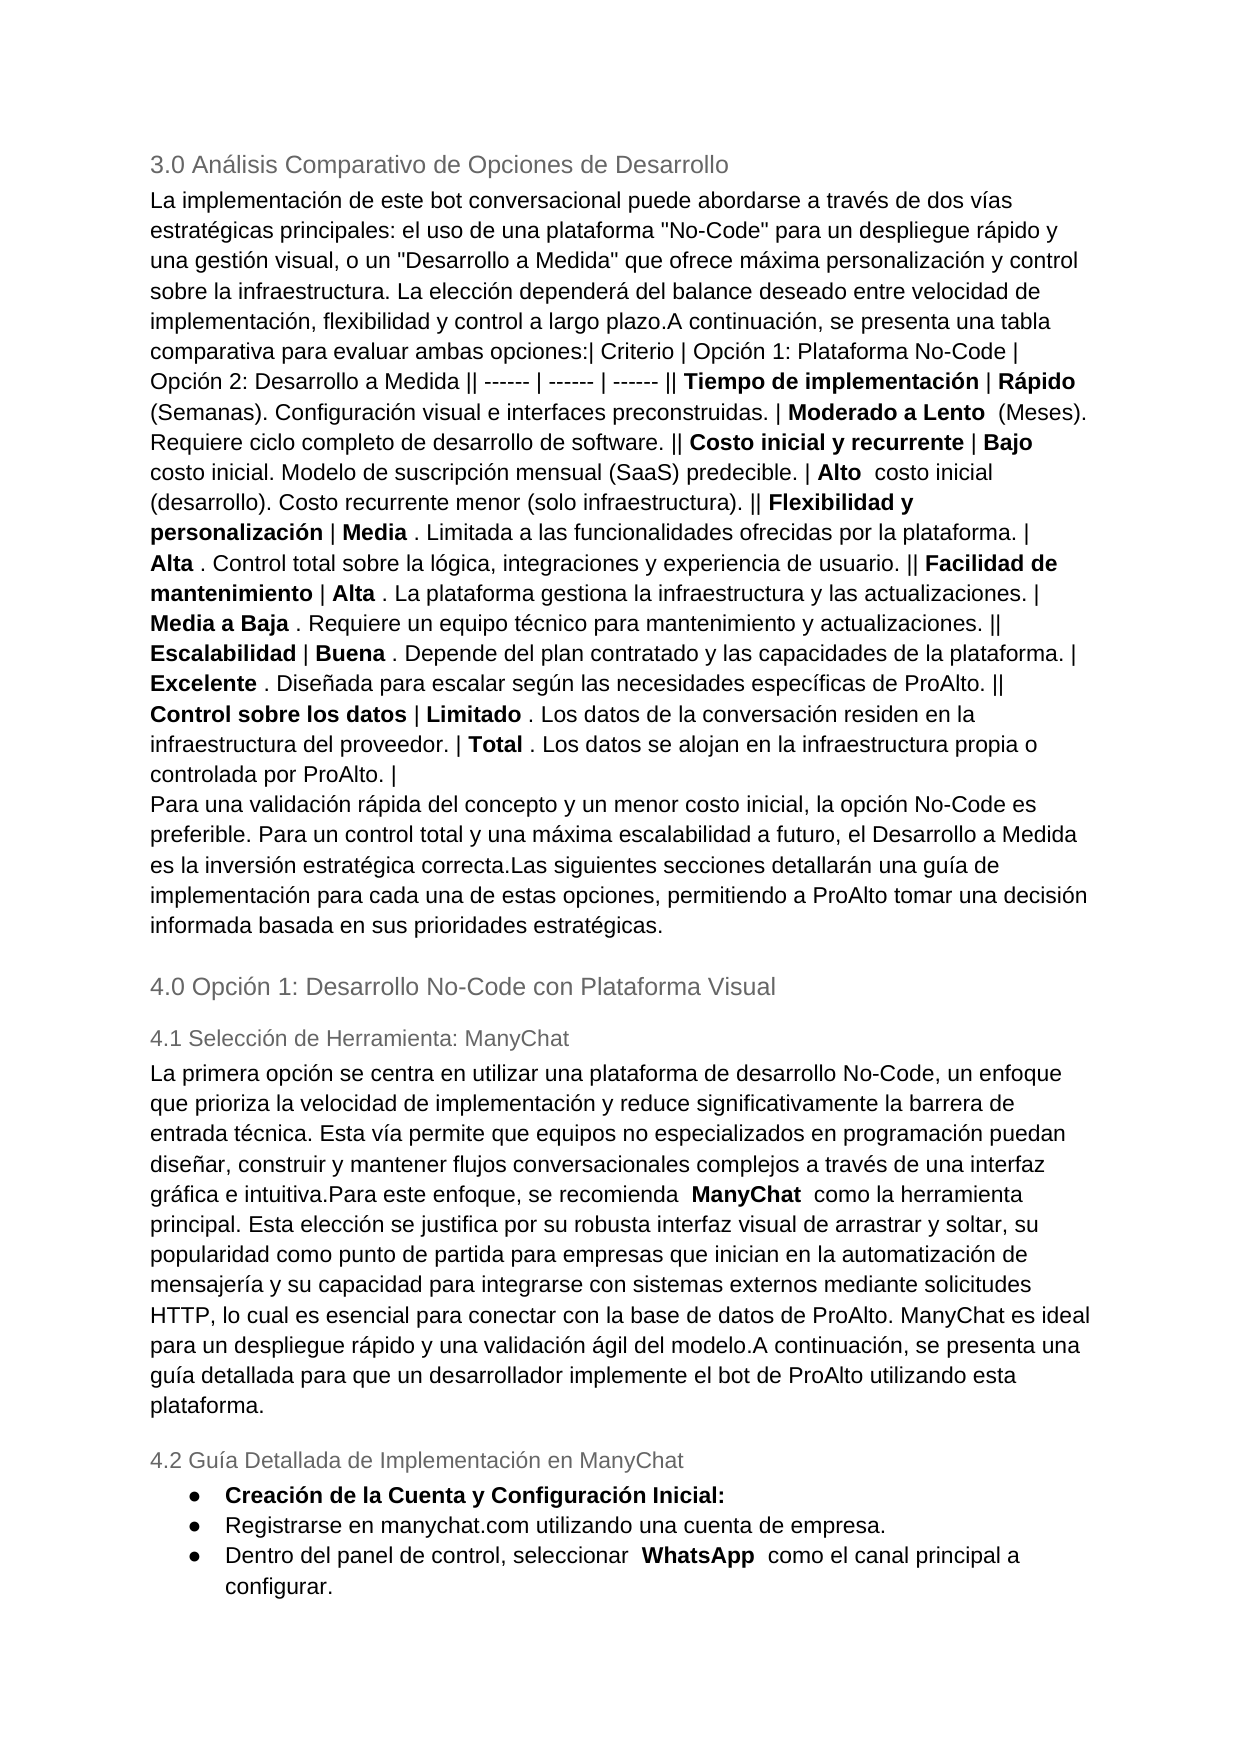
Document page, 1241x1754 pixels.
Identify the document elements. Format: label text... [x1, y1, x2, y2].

subtitle 4.2 Guía Detallada de Implementación en ManyChat [150, 1447, 1090, 1474]
list Creación de la Cuenta y Configuración Inicial: [187, 1482, 1090, 1508]
text La implementación de este bot conversacional puede abordarse a través de dos vías estratégicas principales: el uso de una plataforma "No-Code" para un despliegue rápido y una gestión visual, o un "Desarrollo a Medida" que ofrece máxima personalización y control sobre la infraestructura. La elección dependerá del balance deseado entre velocidad de implementación, flexibilidad y control a largo plazo.A continuación, se presenta una tabla comparativa para evaluar ambas opciones:| Criterio | Opción 1: Plataforma No-Code | Opción 2: Desarrollo a Medida || ------ | ------ | ------ || Tiempo de implementación | Rápido (Semanas). Configuración visual e interfaces preconstruidas. | Moderado a Lento (Meses). Requiere ciclo completo de desarrollo de software. || Costo inicial y recurrente | Bajo costo inicial. Modelo de suscripción mensual (SaaS) predecible. | Alto costo inicial (desarrollo). Costo recurrente menor (solo infraestructura). || Flexibilidad y personalización | Media . Limitada a las funcionalidades ofrecidas por la plataforma. | Alta . Control total sobre la lógica, integraciones y experiencia de usuario. || Facilidad de mantenimiento | Alta . La plataforma gestiona la infraestructura y las actualizaciones. | Media a Baja . Requiere un equipo técnico para mantenimiento y actualizaciones. || Escalabilidad | Buena . Depende del plan contratado y las capacidades de la plataforma. | Excelente . Diseñada para escalar según las necesidades específicas de ProAlto. || Control sobre los datos | Limitado . Los datos de la conversación residen en la infraestructura del proveedor. | Total . Los datos se alojan en la infraestructura propia o controlada por ProAlto. | [150, 187, 1090, 787]
subtitle 4.0 Opción 1: Desarrollo No-Code con Plataforma Visual [150, 971, 1090, 1000]
text Para una validación rápida del concepto y un menor costo inicial, la opción No-Code es preferible. Para un control total y una máxima escalabilidad a futuro, el Desarrollo a Medida es la inversión estratégica correcta.Las siguientes secciones detallarán una guía de implementación para cada una de estas opciones, permitiendo a ProAlto tomar una decisión informada basada en sus prioridades estratégicas. [150, 791, 1090, 938]
text La primera opción se centra en utilizar una plataforma de desarrollo No-Code, un enfoque que prioriza la velocidad de implementación y reduce significativamente la barrera de entrada técnica. Esta vía permite que equipos no especializados en programación puedan diseñar, construir y mantener flujos conversacionales complejos a través de una interfaz gráfica e intuitiva.Para este enfoque, se recomienda ManyChat como la herramienta principal. Esta elección se justifica por su robusta interfaz visual de arrastrar y soltar, su popularidad como punto de partida para empresas que inician en la automatización de mensajería y su capacidad para integrarse con sistemas externos mediante solicitudes HTTP, lo cual es esencial para conectar con la base de datos de ProAlto. ManyChat es ideal para un despliegue rápido y una validación ágil del modelo.A continuación, se presenta una guía detallada para que un desarrollador implemente el bot de ProAlto utilizando esta plataforma. [150, 1060, 1090, 1418]
list Dentro del panel de control, seleccionar WhatsApp como el canal principal a configurar. [187, 1542, 1090, 1599]
subtitle 4.1 Selección de Herramienta: ManyChat [150, 1025, 1090, 1052]
subtitle 3.0 Análisis Comparativo de Opciones de Desarrollo [150, 150, 1090, 179]
list Registrarse en manychat.com utilizando una cuenta de empresa. [187, 1512, 1090, 1539]
